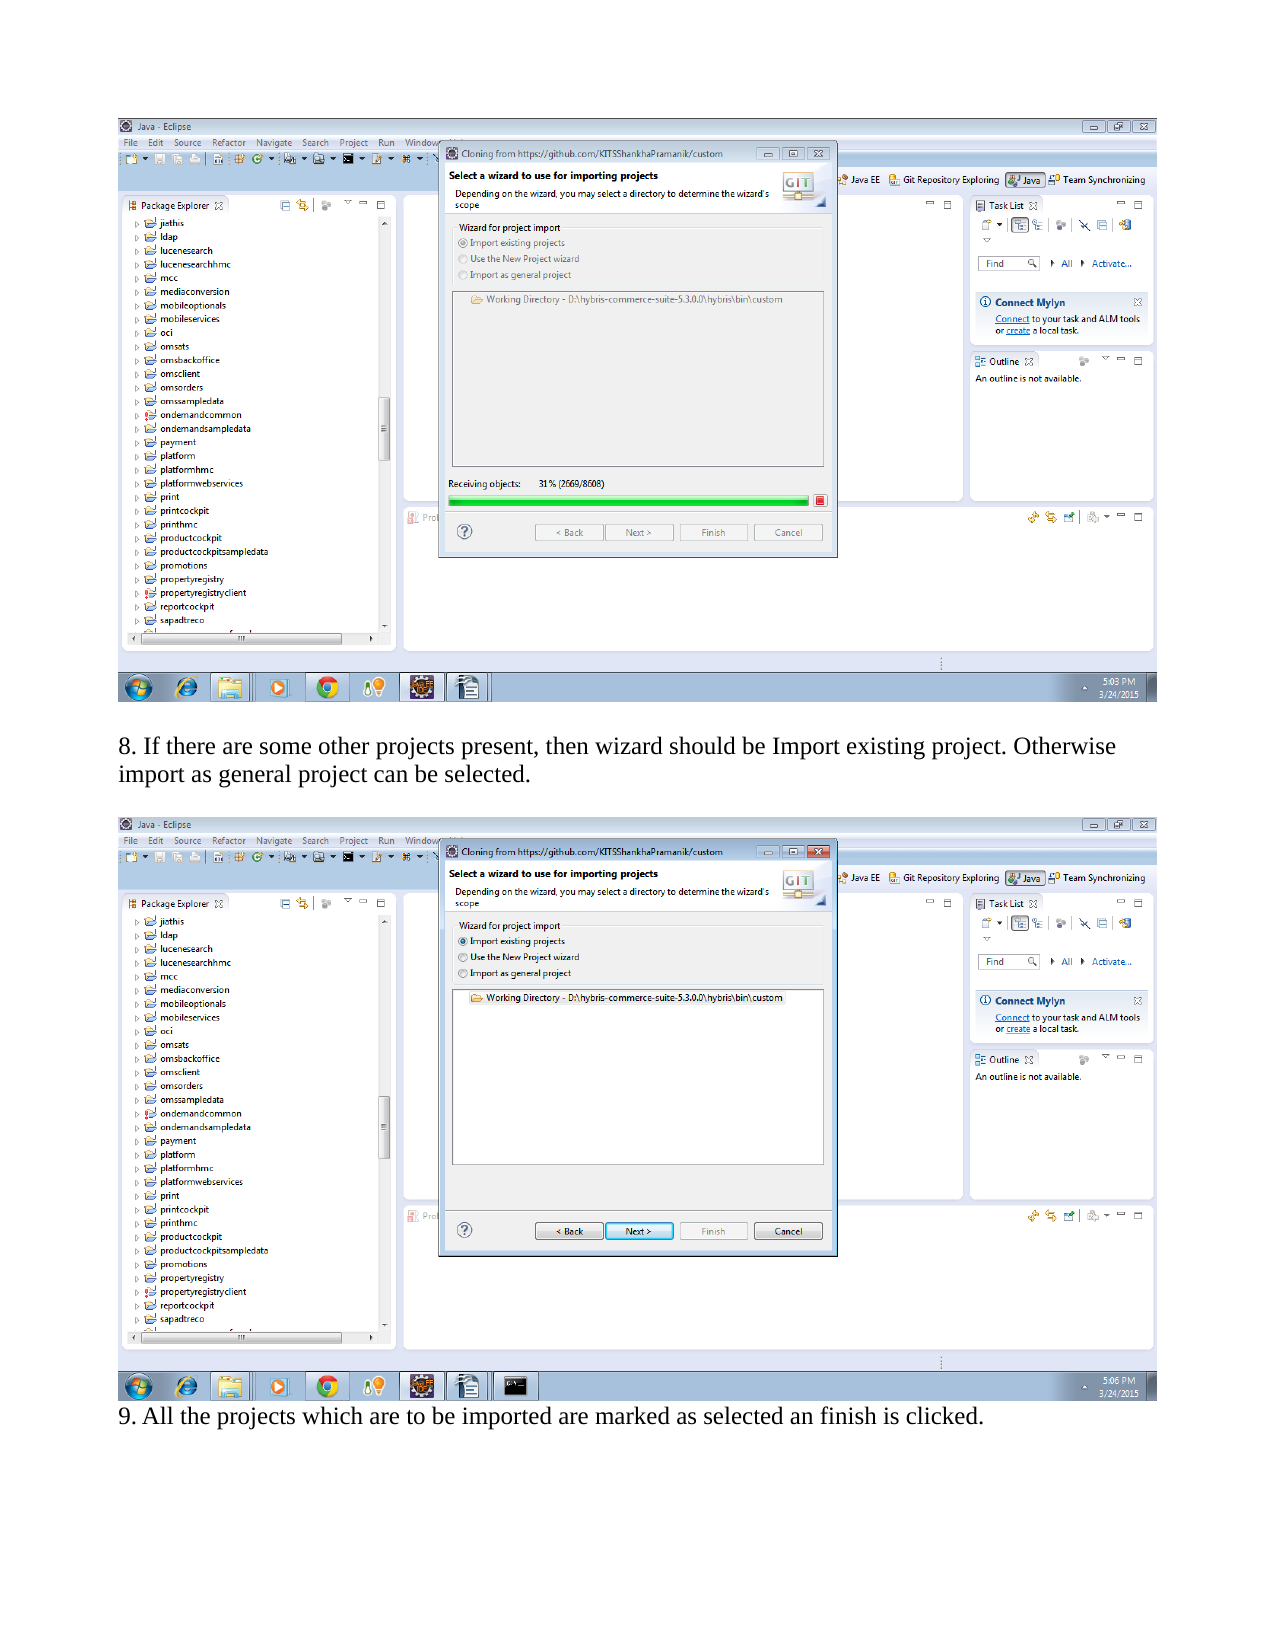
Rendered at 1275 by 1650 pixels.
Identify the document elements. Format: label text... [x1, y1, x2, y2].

picture [118, 118, 1157, 702]
picture [118, 817, 1157, 1401]
text 8. If there are some other projects present, then wizard should be Import existing project. Otherwise import as general project can be selected. [118, 731, 1157, 788]
text 9. All the projects which are to be imported are marked as selected an finish is clicked. [118, 1401, 1157, 1430]
